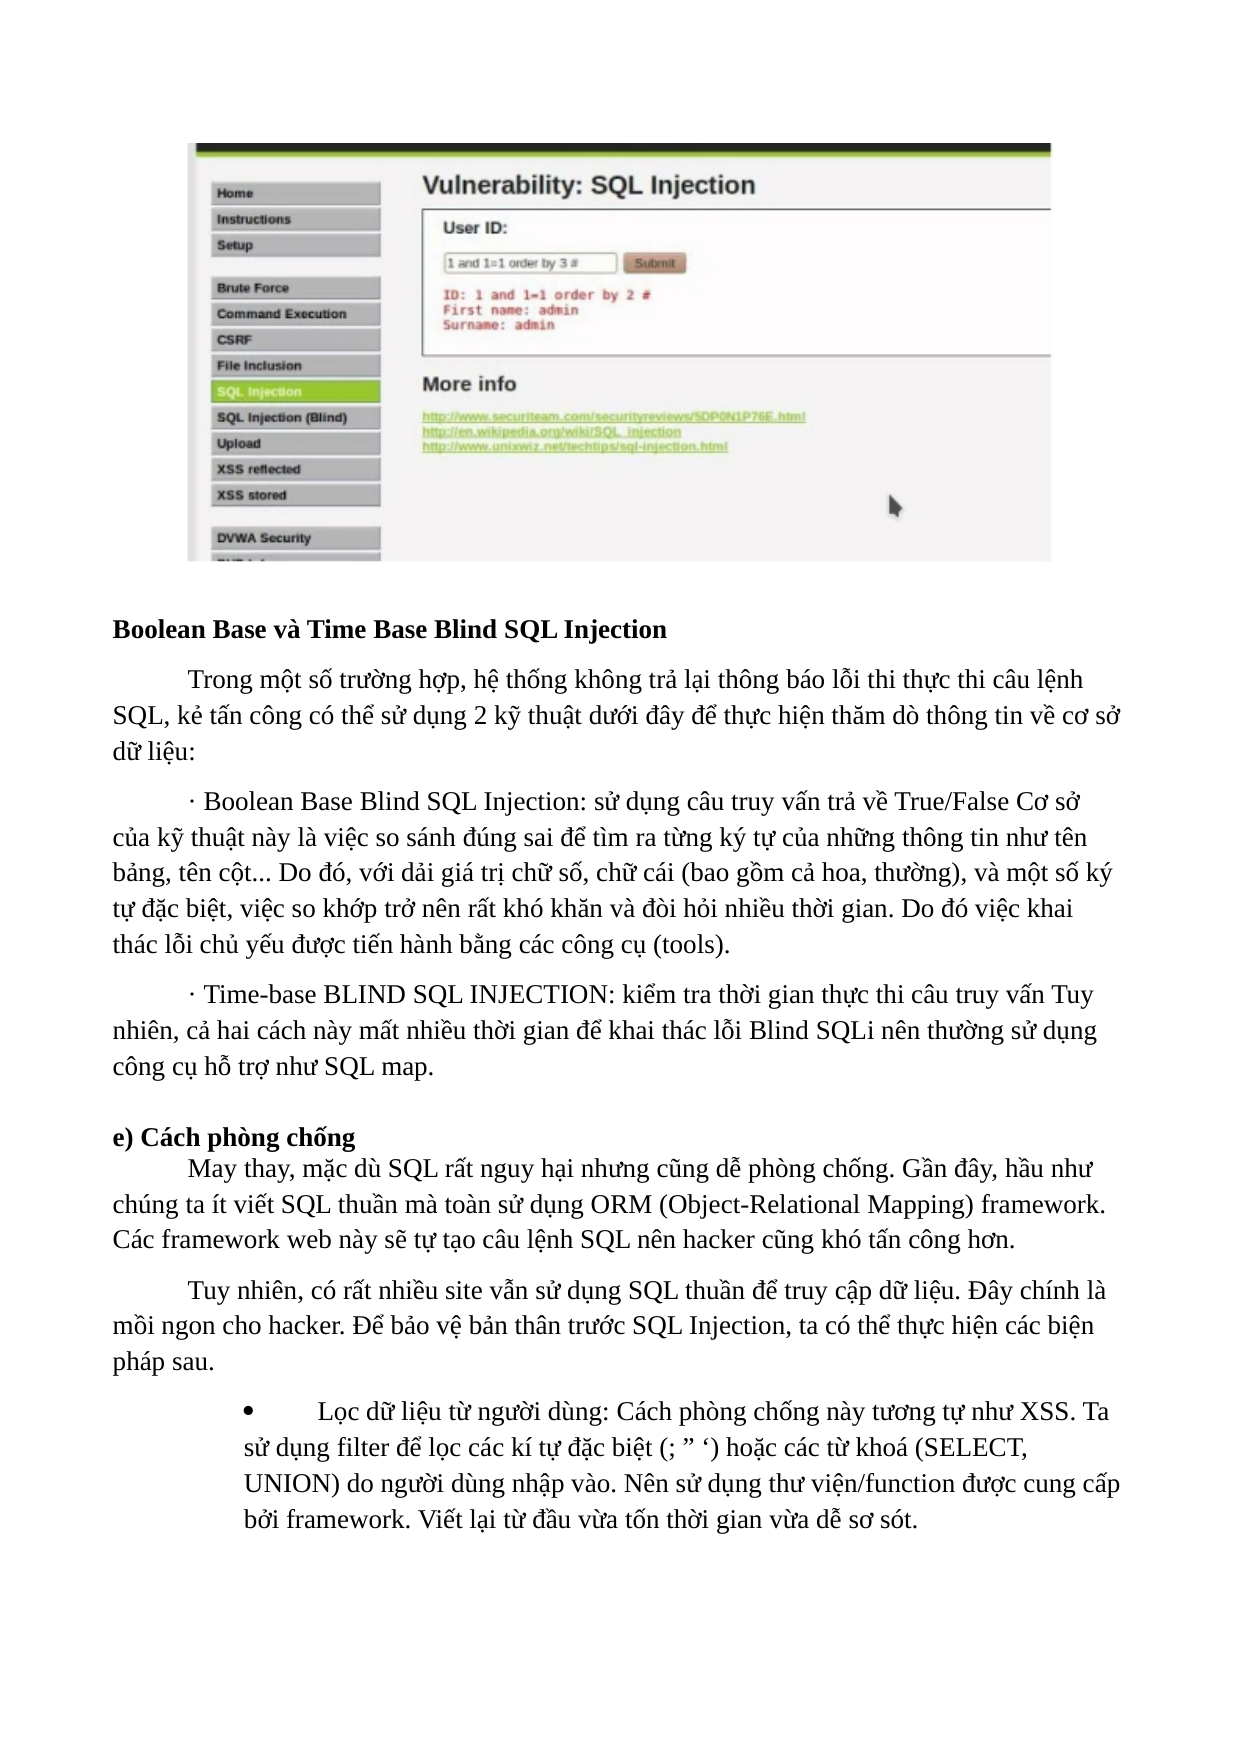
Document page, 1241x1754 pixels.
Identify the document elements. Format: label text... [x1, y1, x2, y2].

text Trong một số trường hợp, hệ thống không trả lại thông báo lỗi thi thực thi câu lệnh SQL, kẻ tấn công có thể sử dụng 2 kỹ thuật dưới đây để thực hiện thăm dò thông tin về cơ sở dữ liệu: [112, 663, 1122, 766]
list Lọc dữ liệu từ người dùng: Cách phòng chống này tương tự như XSS. Ta sử dụng filter để lọc các kí tự đặc biệt (; ” ‘) hoặc các từ khoá (SELECT, UNION) do người dùng nhập vào. Nên sử dụng thư viện/function được cung cấp bởi framework. Viết lại từ đầu vừa tốn thời gian vừa dễ sơ sót. [244, 1396, 1122, 1534]
text Boolean Base và Time Base Blind SQL Injection [112, 613, 1122, 644]
text · Time-base BLIND SQL INJECTION: kiểm tra thời gian thực thi câu truy vấn Tuy nhiên, cả hai cách này mất nhiều thời gian để khai thác lỗi Blind SQLi nên thường sử dụng công cụ hỗ trợ như SQL map. [112, 978, 1122, 1081]
text · Boolean Base Blind SQL Injection: sử dụng câu truy vấn trả về True/False Cơ sở của kỹ thuật này là việc so sánh đúng sai để tìm ra từng ký tự của những thông tin như tên bảng, tên cột... Do đó, với dải giá trị chữ số, chữ cái (bao gồm cả hoa, thường), và một số ký tự đặc biệt, việc so khớp trở nên rất khó khăn và đòi hỏi nhiều thời gian. Do đó việc khai thác lỗi chủ yếu được tiến hành bằng các công cụ (tools). [112, 785, 1122, 959]
text May thay, mặc dù SQL rất nguy hại nhưng cũng dễ phòng chống. Gần đây, hầu như chúng ta ít viết SQL thuần mà toàn sử dụng ORM (Object-Relational Mapping) framework. Các framework web này sẽ tự tạo câu lệnh SQL nên hacker cũng khó tấn công hơn. [112, 1152, 1122, 1254]
subtitle e) Cách phòng chống [112, 1121, 1122, 1152]
text Tuy nhiên, có rất nhiều site vẫn sử dụng SQL thuần để truy cập dữ liệu. Đây chính là mồi ngon cho hacker. Để bảo vệ bản thân trước SQL Injection, ta có thể thực hiện các biện pháp sau. [112, 1274, 1122, 1376]
